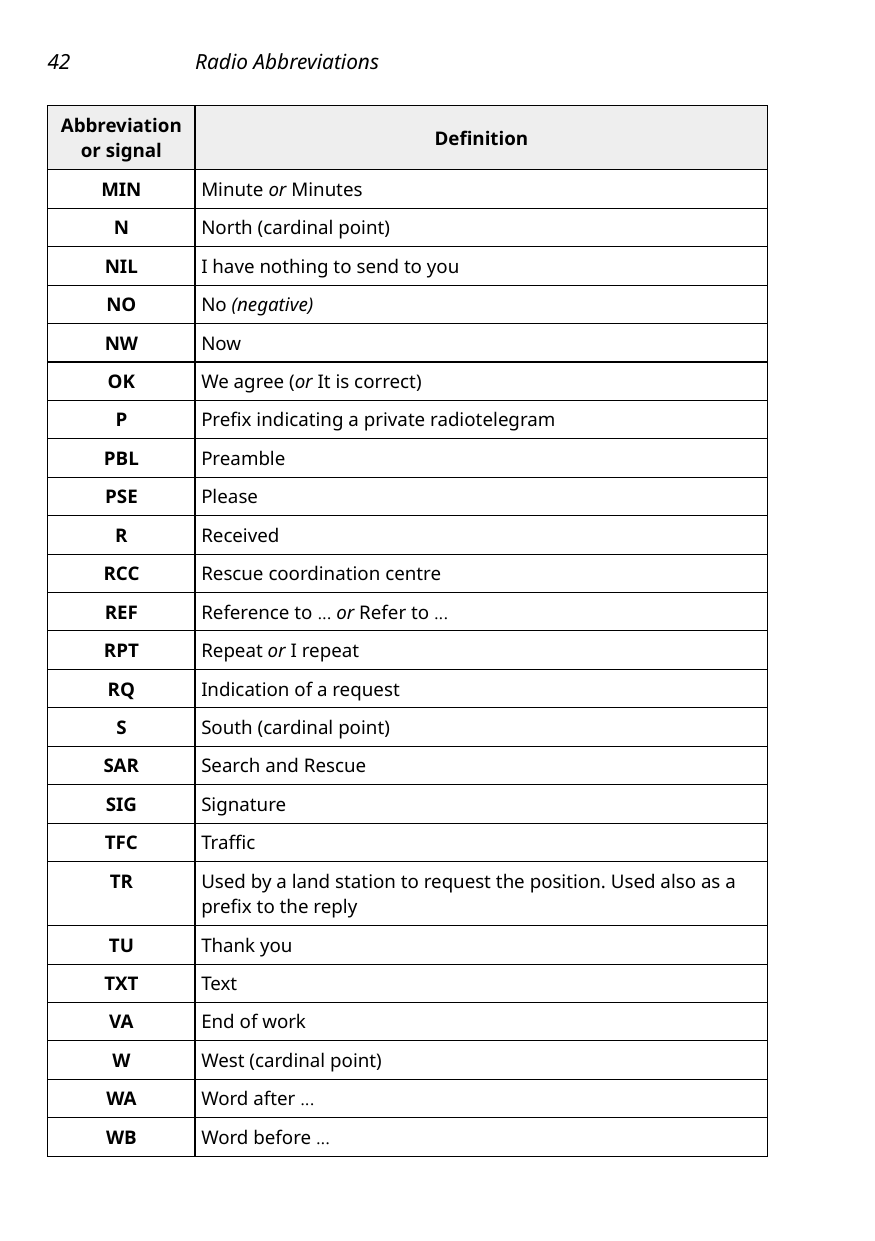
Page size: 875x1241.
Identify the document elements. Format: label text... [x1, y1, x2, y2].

table_cell Received [196, 516, 767, 553]
table_cell REF [48, 593, 194, 630]
table_cell S [48, 708, 194, 746]
table_cell West (cardinal point) [196, 1041, 767, 1079]
table_cell Word before ... [196, 1118, 767, 1156]
table_cell No (negative) [196, 286, 767, 323]
table_cell Prefix indicating a private radiotelegram [196, 401, 767, 438]
table_header Definition [196, 106, 767, 169]
table_header Abbreviation or signal [48, 106, 194, 169]
table_cell Reference to ... or Refer to ... [196, 593, 767, 630]
table_cell Indication of a request [196, 670, 767, 707]
table_cell Used by a land station to request the position. Used also as a prefix to the reply [196, 862, 767, 925]
table_cell W [48, 1041, 194, 1079]
table_cell NW [48, 324, 194, 361]
table_cell South (cardinal point) [196, 708, 767, 746]
table_cell Repeat or I repeat [196, 631, 767, 669]
table_cell I have nothing to send to you [196, 247, 767, 284]
table_cell TFC [48, 824, 194, 861]
table_cell RCC [48, 555, 194, 592]
table_cell TXT [48, 965, 194, 1002]
table_cell Text [196, 965, 767, 1002]
table_cell Now [196, 324, 767, 361]
table_cell Minute or Minutes [196, 170, 767, 208]
table_cell PSE [48, 478, 194, 515]
table_cell TR [48, 862, 194, 925]
table_cell Traffic [196, 824, 767, 861]
table_cell TU [48, 926, 194, 963]
table_cell Search and Rescue [196, 747, 767, 784]
table_cell N [48, 209, 194, 246]
table_cell PBL [48, 439, 194, 477]
table_cell Word after ... [196, 1080, 767, 1117]
table_cell Preamble [196, 439, 767, 477]
table_cell Rescue coordination centre [196, 555, 767, 592]
table_cell WB [48, 1118, 194, 1156]
table_cell WA [48, 1080, 194, 1117]
table_cell VA [48, 1003, 194, 1040]
table_cell R [48, 516, 194, 553]
table_cell MIN [48, 170, 194, 208]
table_cell SIG [48, 785, 194, 823]
table_cell Signature [196, 785, 767, 823]
table_cell Thank you [196, 926, 767, 963]
table_cell Please [196, 478, 767, 515]
table_cell SAR [48, 747, 194, 784]
table_cell RQ [48, 670, 194, 707]
table_cell P [48, 401, 194, 438]
table_cell OK [48, 363, 194, 400]
table_cell NIL [48, 247, 194, 284]
table_cell End of work [196, 1003, 767, 1040]
table_cell North (cardinal point) [196, 209, 767, 246]
table_cell We agree (or It is correct) [196, 363, 767, 400]
table_cell RPT [48, 631, 194, 669]
table_cell NO [48, 286, 194, 323]
